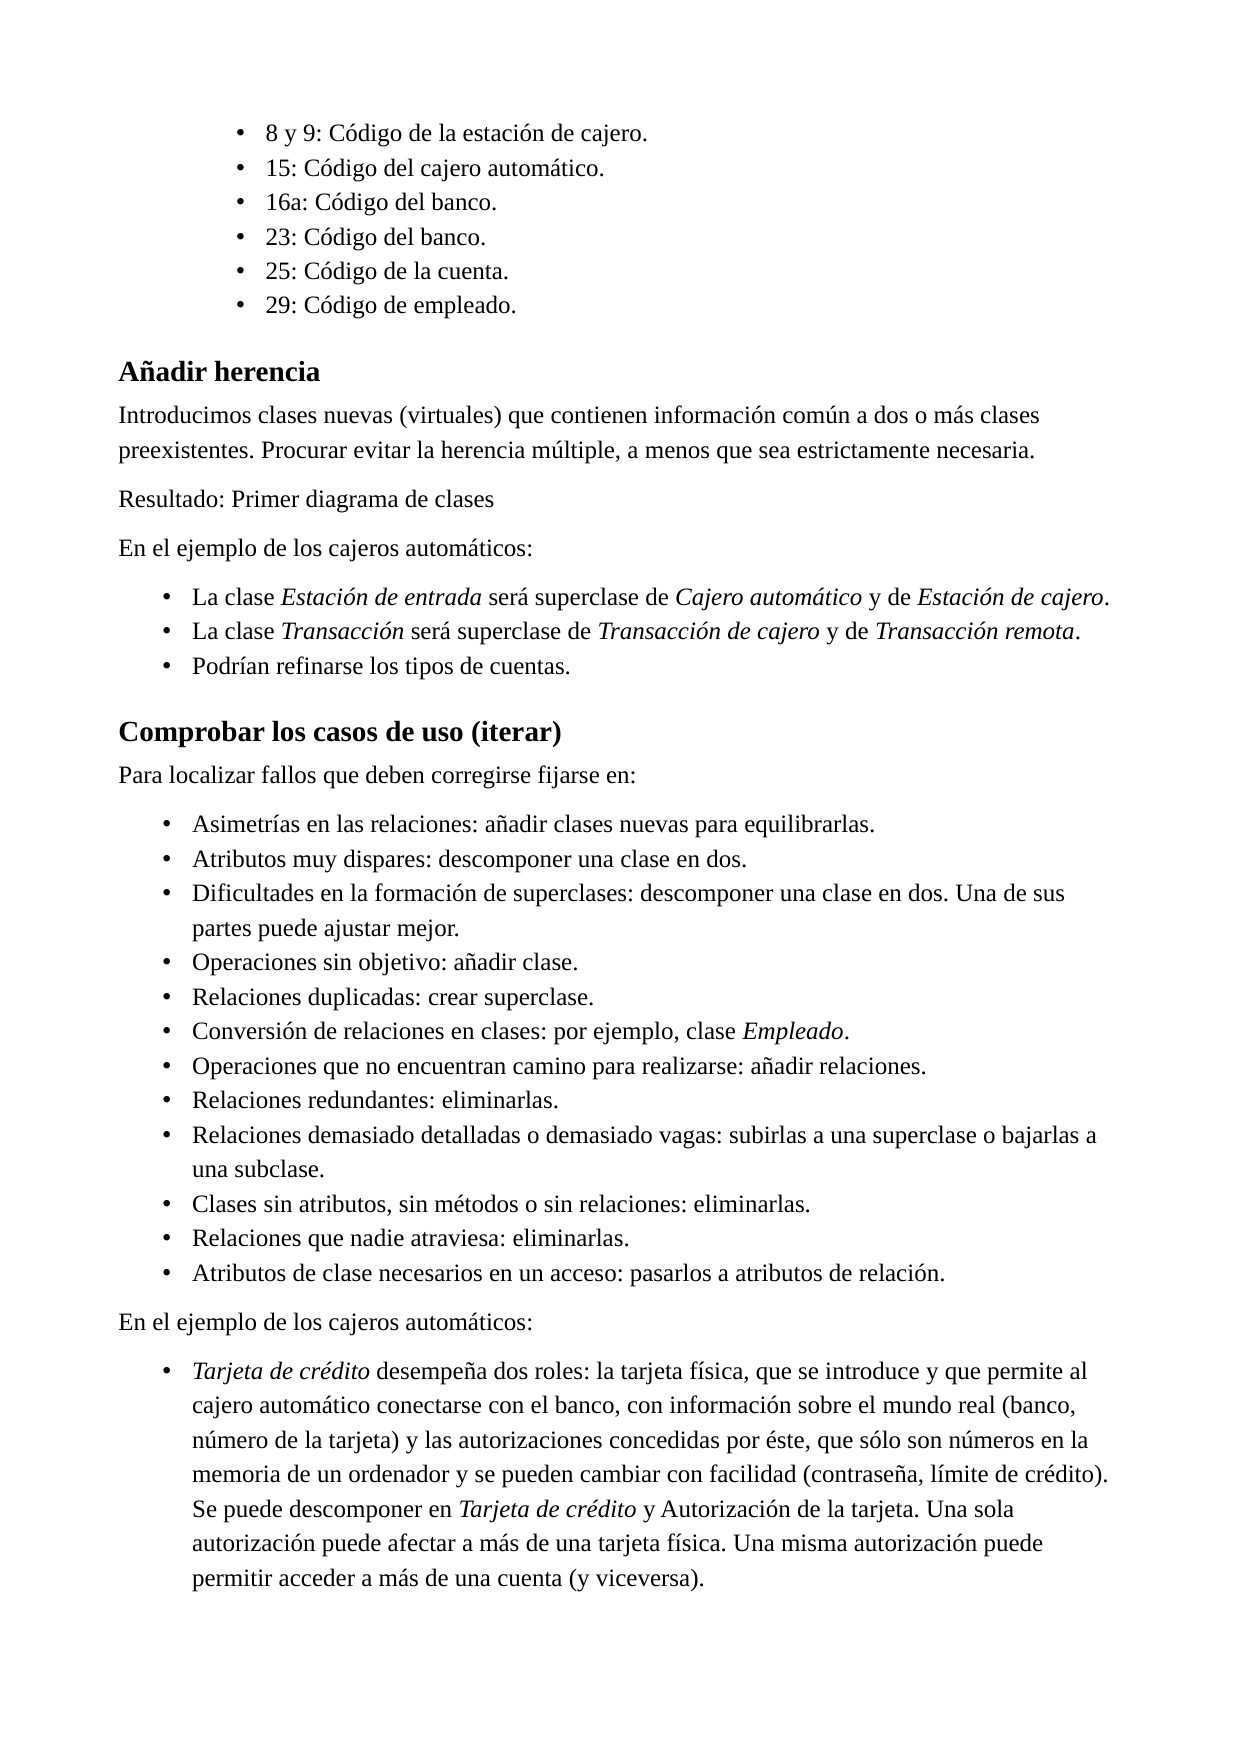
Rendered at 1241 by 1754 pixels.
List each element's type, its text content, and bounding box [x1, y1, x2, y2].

list Clases sin atributos, sin métodos o sin relaciones: eliminarlas. [162, 1189, 1122, 1218]
list Atributos muy dispares: descomponer una clase en dos. [162, 844, 1122, 873]
list Relaciones demasiado detalladas o demasiado vagas: subirlas a una superclase o bajarlas a una subclase. [162, 1120, 1122, 1183]
subtitle Comprobar los casos de uso (iterar) [118, 714, 1122, 748]
text Introducimos clases nuevas (virtuales) que contienen información común a dos o más clases preexistentes. Procurar evitar la herencia múltiple, a menos que sea estrictamente necesaria. [118, 400, 1122, 463]
list La clase Transacción será superclase de Transacción de cajero y de Transacción remota. [162, 616, 1122, 645]
text En el ejemplo de los cajeros automáticos: [118, 533, 1122, 562]
text En el ejemplo de los cajeros automáticos: [118, 1307, 1122, 1336]
list Tarjeta de crédito desempeña dos roles: la tarjeta física, que se introduce y que permite al cajero automático conectarse con el banco, con información sobre el mundo real (banco, número de la tarjeta) y las autorizaciones concedidas por éste, que sólo son números en la memoria de un ordenador y se pueden cambiar con facilidad (contraseña, límite de crédito). Se puede descomponer en Tarjeta de crédito y Autorización de la tarjeta. Una sola autorización puede afectar a más de una tarjeta física. Una misma autorización puede permitir acceder a más de una cuenta (y viceversa). [162, 1356, 1122, 1592]
list 25: Código de la cuenta. [236, 256, 1122, 285]
text Para localizar fallos que deben corregirse fijarse en: [118, 761, 1122, 789]
list Relaciones duplicadas: crear superclase. [162, 982, 1122, 1011]
list Podrían refinarse los tipos de cuentas. [162, 651, 1122, 679]
list La clase Estación de entrada será superclase de Cajero automático y de Estación de cajero. [162, 582, 1122, 611]
list Operaciones que no encuentran camino para realizarse: añadir relaciones. [162, 1051, 1122, 1080]
subtitle Añadir herencia [118, 354, 1122, 388]
list Relaciones que nadie atraviesa: eliminarlas. [162, 1223, 1122, 1252]
list 23: Código del banco. [236, 222, 1122, 250]
list 16a: Código del banco. [236, 187, 1122, 216]
list Relaciones redundantes: eliminarlas. [162, 1085, 1122, 1114]
list Dificultades en la formación de superclases: descomponer una clase en dos. Una de sus partes puede ajustar mejor. [162, 878, 1122, 942]
list Conversión de relaciones en clases: por ejemplo, clase Empleado. [162, 1016, 1122, 1045]
list Operaciones sin objetivo: añadir clase. [162, 947, 1122, 976]
list 29: Código de empleado. [236, 291, 1122, 319]
list Asimetrías en las relaciones: añadir clases nuevas para equilibrarlas. [162, 809, 1122, 838]
list 8 y 9: Código de la estación de cajero. [236, 118, 1122, 147]
list Atributos de clase necesarios en un acceso: pasarlos a atributos de relación. [162, 1258, 1122, 1287]
list 15: Código del cajero automático. [236, 153, 1122, 181]
text Resultado: Primer diagrama de clases [118, 484, 1122, 512]
